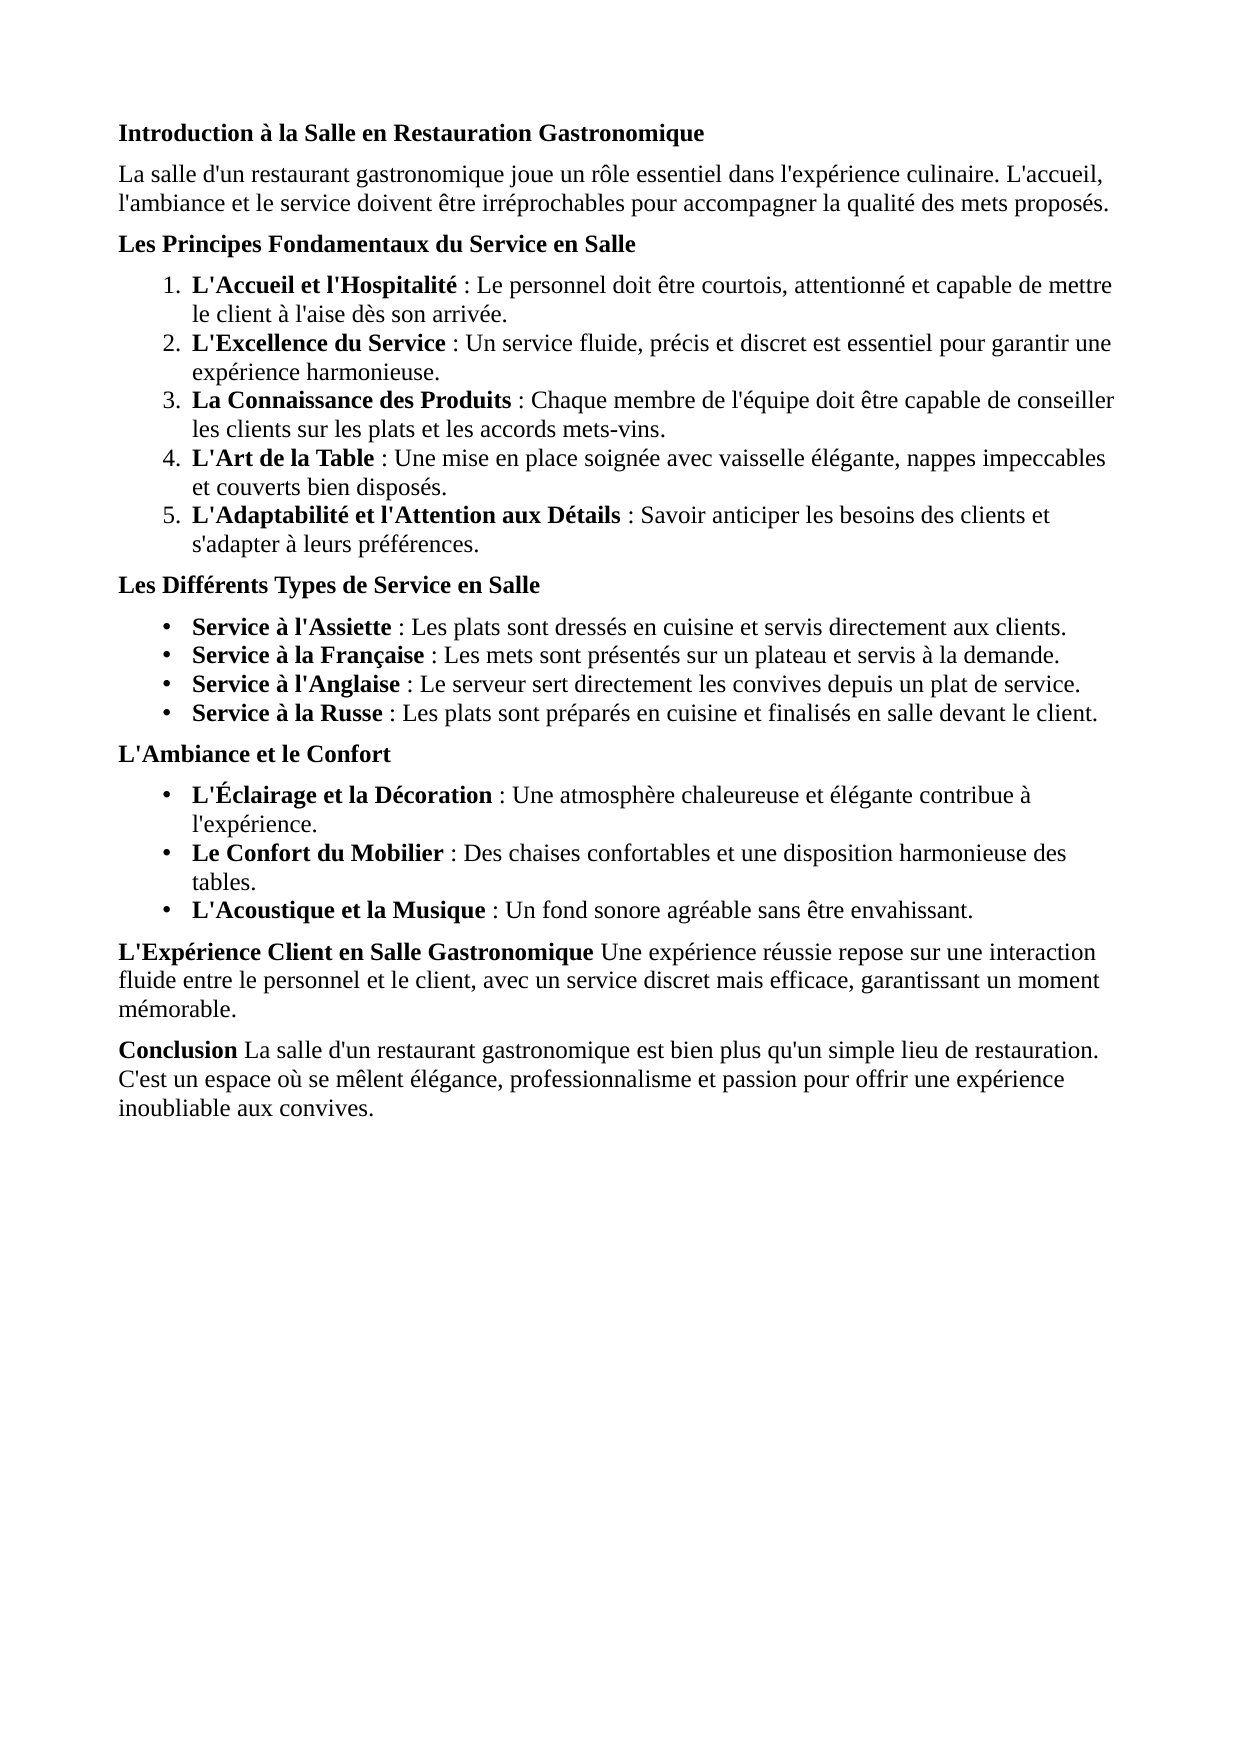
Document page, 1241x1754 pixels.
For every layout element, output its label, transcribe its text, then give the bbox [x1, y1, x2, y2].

list Service à la Russe : Les plats sont préparés en cuisine et finalisés en salle devant le client. [162, 698, 1122, 727]
list La Connaissance des Produits : Chaque membre de l'équipe doit être capable de conseiller les clients sur les plats et les accords mets-vins. [162, 386, 1122, 443]
text Conclusion La salle d'un restaurant gastronomique est bien plus qu'un simple lieu de restauration. C'est un espace où se mêlent élégance, professionnalisme et passion pour offrir une expérience inoubliable aux convives. [118, 1036, 1122, 1122]
text La salle d'un restaurant gastronomique joue un rôle essentiel dans l'expérience culinaire. L'accueil, l'ambiance et le service doivent être irréprochables pour accompagner la qualité des mets proposés. [118, 159, 1122, 217]
text L'Ambiance et le Confort [118, 739, 1122, 768]
list L'Art de la Table : Une mise en place soignée avec vaisselle élégante, nappes impeccables et couverts bien disposés. [162, 443, 1122, 501]
text L'Expérience Client en Salle Gastronomique Une expérience réussie repose sur une interaction fluide entre le personnel et le client, avec un service discret mais efficace, garantissant un moment mémorable. [118, 937, 1122, 1023]
list Service à l'Anglaise : Le serveur sert directement les convives depuis un plat de service. [162, 669, 1122, 698]
list L'Éclairage et la Décoration : Une atmosphère chaleureuse et élégante contribue à l'expérience. [162, 781, 1122, 838]
list Service à l'Assiette : Les plats sont dressés en cuisine et servis directement aux clients. [162, 612, 1122, 641]
list L'Adaptabilité et l'Attention aux Détails : Savoir anticiper les besoins des clients et s'adapter à leurs préférences. [162, 501, 1122, 558]
text Les Différents Types de Service en Salle [118, 571, 1122, 599]
text Les Principes Fondamentaux du Service en Salle [118, 229, 1122, 258]
list L'Excellence du Service : Un service fluide, précis et discret est essentiel pour garantir une expérience harmonieuse. [162, 328, 1122, 386]
list Service à la Française : Les mets sont présentés sur un plateau et servis à la demande. [162, 641, 1122, 669]
text Introduction à la Salle en Restauration Gastronomique [118, 118, 1122, 147]
list L'Accueil et l'Hospitalité : Le personnel doit être courtois, attentionné et capable de mettre le client à l'aise dès son arrivée. [162, 271, 1122, 328]
list Le Confort du Mobilier : Des chaises confortables et une disposition harmonieuse des tables. [162, 838, 1122, 896]
list L'Acoustique et la Musique : Un fond sonore agréable sans être envahissant. [162, 896, 1122, 924]
